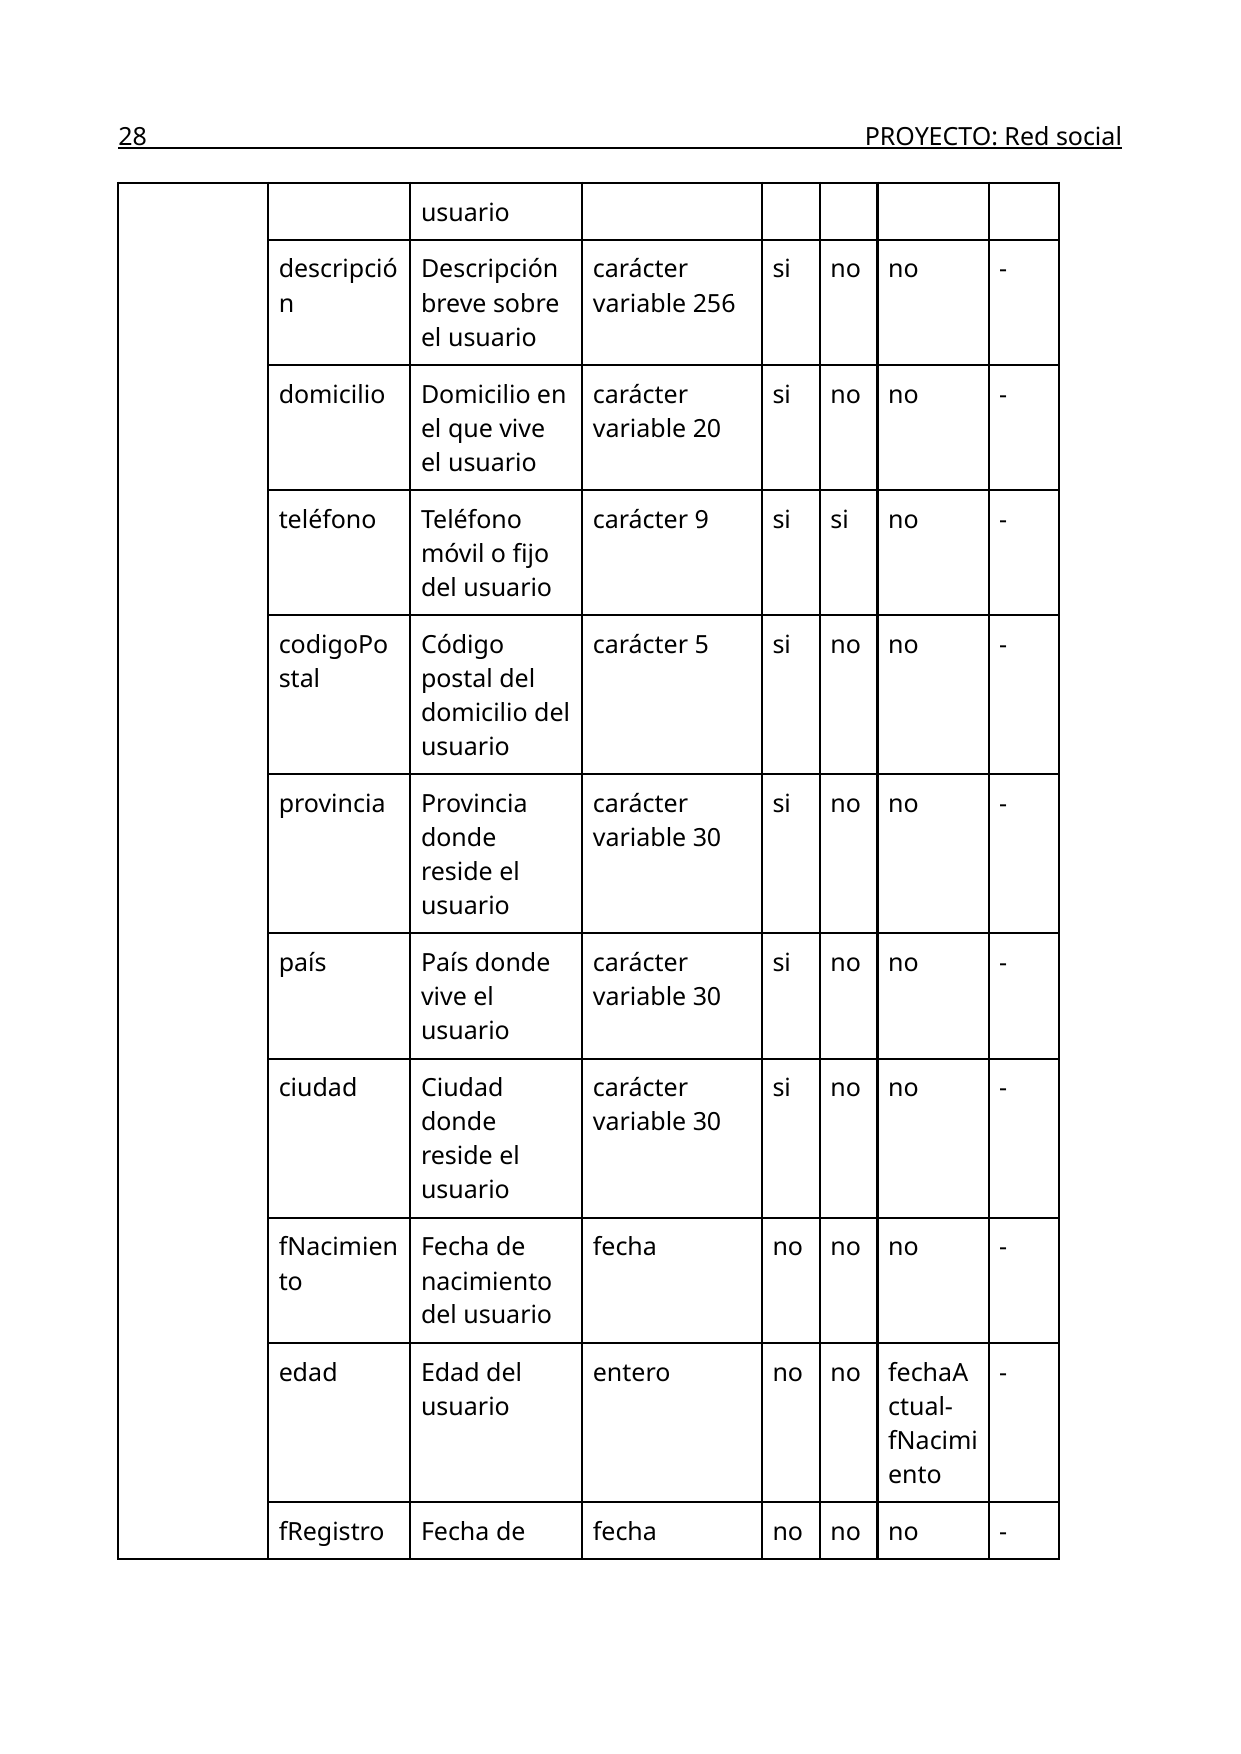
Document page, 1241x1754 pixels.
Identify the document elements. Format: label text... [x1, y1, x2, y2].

table_cell - [990, 1503, 1058, 1558]
table_cell Fecha de nacimiento del usuario [411, 1219, 581, 1342]
table_cell no [879, 1503, 988, 1558]
table_cell carácter variable 256 [583, 241, 761, 364]
table_cell País donde vive el usuario [411, 934, 581, 1057]
table_cell no [879, 616, 988, 773]
table_cell fecha [583, 1219, 761, 1342]
table_cell edad [269, 1344, 409, 1501]
table_cell no [821, 1503, 876, 1558]
table_cell - [990, 184, 1058, 239]
table_cell carácter variable 30 [583, 1060, 761, 1217]
table_cell no [821, 241, 876, 364]
table_cell codigoPostal [269, 616, 409, 773]
table_cell entero [583, 1344, 761, 1501]
table_cell si [763, 241, 819, 364]
table_cell [821, 184, 876, 239]
table_cell carácter variable 20 [583, 366, 761, 489]
table_cell país [269, 934, 409, 1057]
table_cell [119, 184, 267, 1558]
table_cell carácter variable 30 [583, 775, 761, 932]
table_cell [763, 184, 819, 239]
table_cell no [821, 616, 876, 773]
table_cell si [763, 934, 819, 1057]
table_cell teléfono [269, 491, 409, 614]
table_cell no [879, 934, 988, 1057]
table_cell - [990, 241, 1058, 364]
table_cell si [821, 491, 876, 614]
table_cell - [990, 366, 1058, 489]
table_cell si [763, 366, 819, 489]
table_cell no [821, 775, 876, 932]
table_cell fechaActual-fNacimiento [879, 1344, 988, 1501]
table_cell usuario [411, 184, 581, 239]
table_cell Domicilio en el que vive el usuario [411, 366, 581, 489]
table_cell Edad del usuario [411, 1344, 581, 1501]
table_cell [879, 184, 988, 239]
table_cell si [763, 1060, 819, 1217]
table_cell no [763, 1344, 819, 1501]
table_cell no [821, 934, 876, 1057]
table_cell no [879, 241, 988, 364]
table_cell no [879, 1219, 988, 1342]
table_cell - [990, 1344, 1058, 1501]
table_cell Provincia donde reside el usuario [411, 775, 581, 932]
table_cell provincia [269, 775, 409, 932]
table_cell no [821, 1060, 876, 1217]
table_cell Teléfono móvil o fijo del usuario [411, 491, 581, 614]
table_cell - [990, 491, 1058, 614]
table_cell - [990, 616, 1058, 773]
table_cell si [763, 491, 819, 614]
table_cell [269, 184, 409, 239]
table_cell Descripción breve sobre el usuario [411, 241, 581, 364]
table_cell carácter variable 30 [583, 934, 761, 1057]
table_cell no [879, 366, 988, 489]
table_cell - [990, 775, 1058, 932]
table_cell - [990, 1219, 1058, 1342]
table_cell no [879, 1060, 988, 1217]
table_cell descripción [269, 241, 409, 364]
table_cell no [821, 1219, 876, 1342]
table_cell fNacimiento [269, 1219, 409, 1342]
table_cell Fecha de [411, 1503, 581, 1558]
table_cell [583, 184, 761, 239]
table_cell carácter 5 [583, 616, 761, 773]
table_cell si [763, 616, 819, 773]
table_cell domicilio [269, 366, 409, 489]
table_cell no [763, 1219, 819, 1342]
table_cell ciudad [269, 1060, 409, 1217]
table_cell si [763, 775, 819, 932]
table_cell no [879, 775, 988, 932]
table_cell Ciudad donde reside el usuario [411, 1060, 581, 1217]
table_cell - [990, 1060, 1058, 1217]
table_cell no [879, 491, 988, 614]
table_cell carácter 9 [583, 491, 761, 614]
table_cell fRegistro [269, 1503, 409, 1558]
table_cell no [821, 1344, 876, 1501]
table_cell no [763, 1503, 819, 1558]
table_cell fecha [583, 1503, 761, 1558]
table_cell Código postal del domicilio del usuario [411, 616, 581, 773]
table_cell no [821, 366, 876, 489]
table_cell - [990, 934, 1058, 1057]
